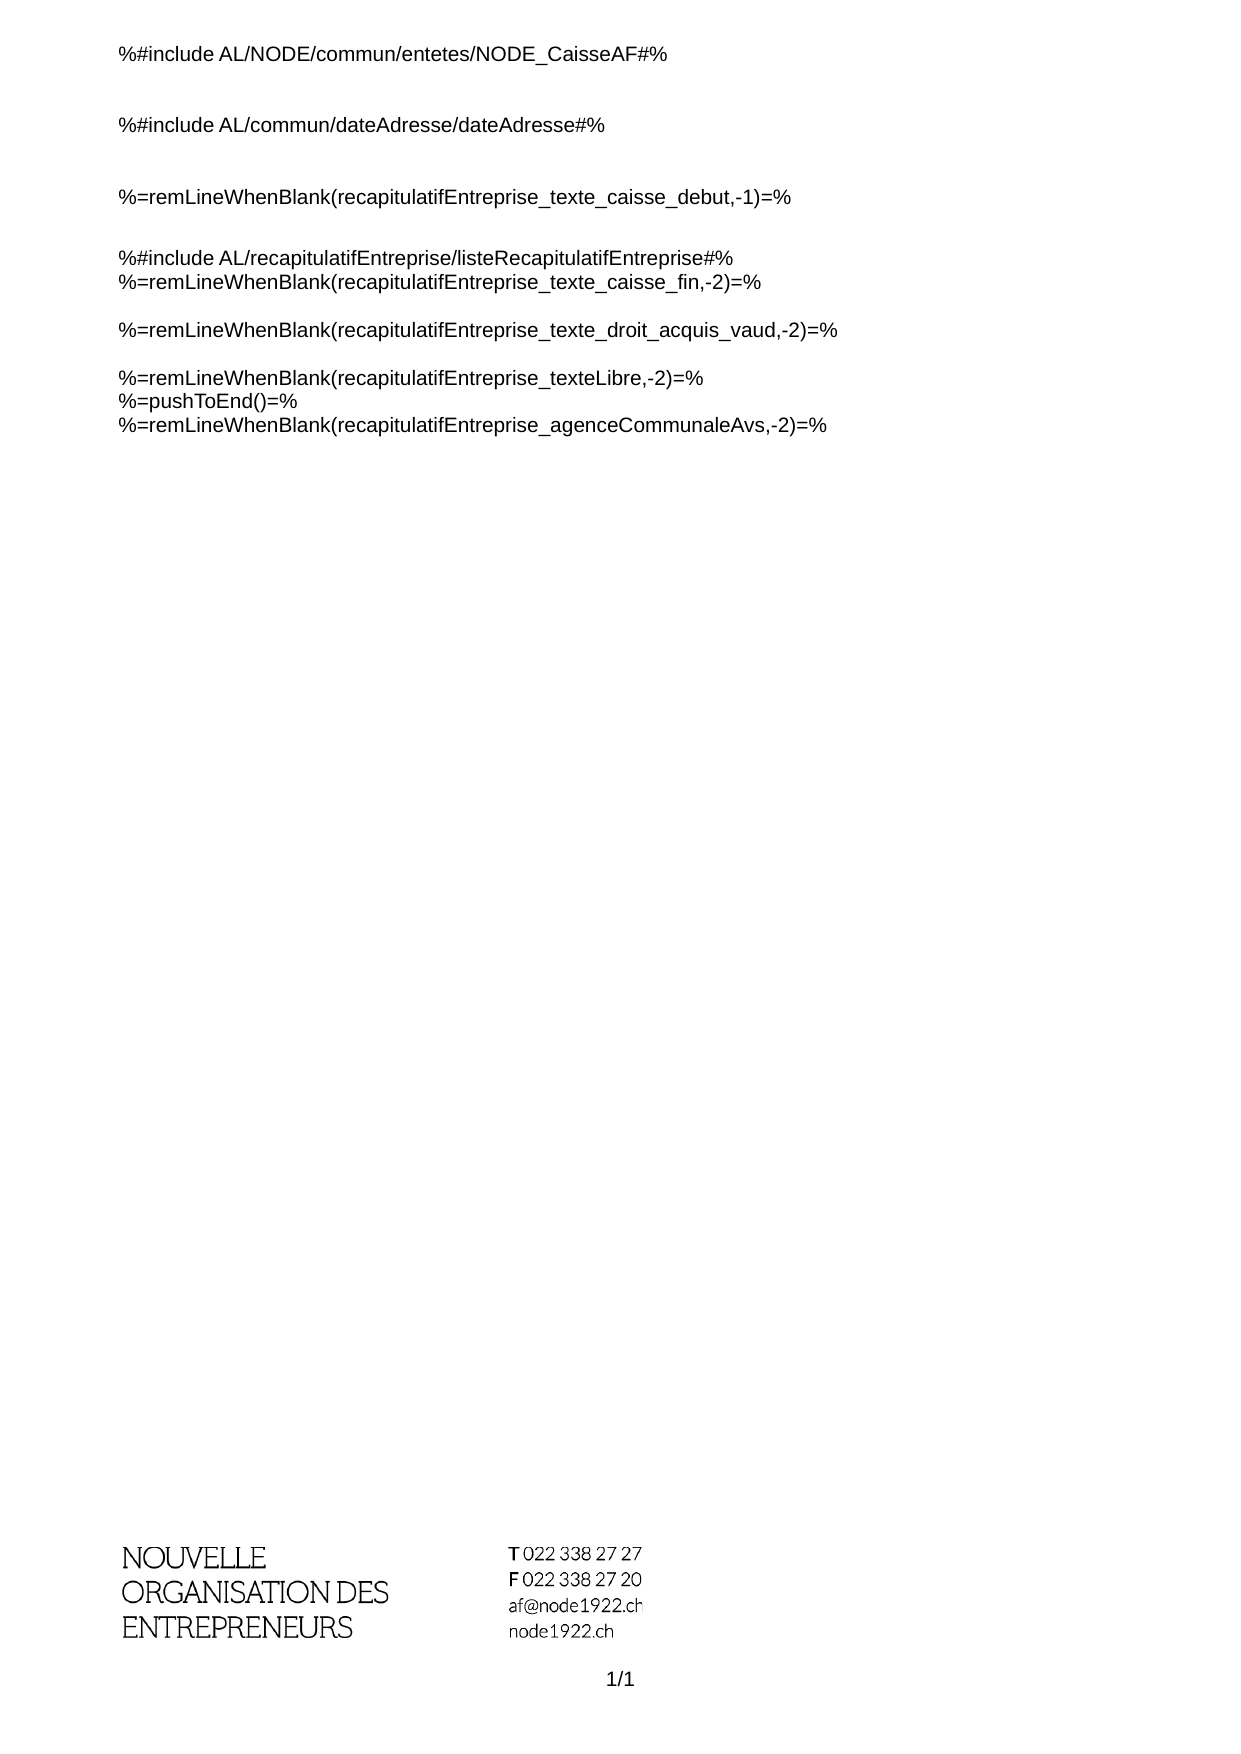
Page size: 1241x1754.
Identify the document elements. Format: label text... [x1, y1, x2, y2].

picture [122, 1547, 643, 1638]
text %=remLineWhenBlank(recapitulatifEntreprise_texteLibre,-2)=% [118, 365, 1122, 389]
text %#include AL/commun/dateAdresse/dateAdresse#% [118, 113, 1131, 137]
text %#include AL/NODE/commun/entetes/NODE_CaisseAF#% [118, 41, 1122, 65]
text %#include AL/recapitulatifEntreprise/listeRecapitulatifEntreprise#% [118, 246, 1131, 269]
text %=remLineWhenBlank(recapitulatifEntreprise_agenceCommunaleAvs,-2)=% [118, 413, 1122, 437]
text %=pushToEnd()=% [118, 389, 1122, 413]
text %=remLineWhenBlank(recapitulatifEntreprise_texte_caisse_debut,-1)=% [118, 185, 1122, 209]
text %=remLineWhenBlank(recapitulatifEntreprise_texte_droit_acquis_vaud,-2)=% [118, 317, 1122, 341]
text %=remLineWhenBlank(recapitulatifEntreprise_texte_caisse_fin,-2)=% [118, 269, 1122, 293]
